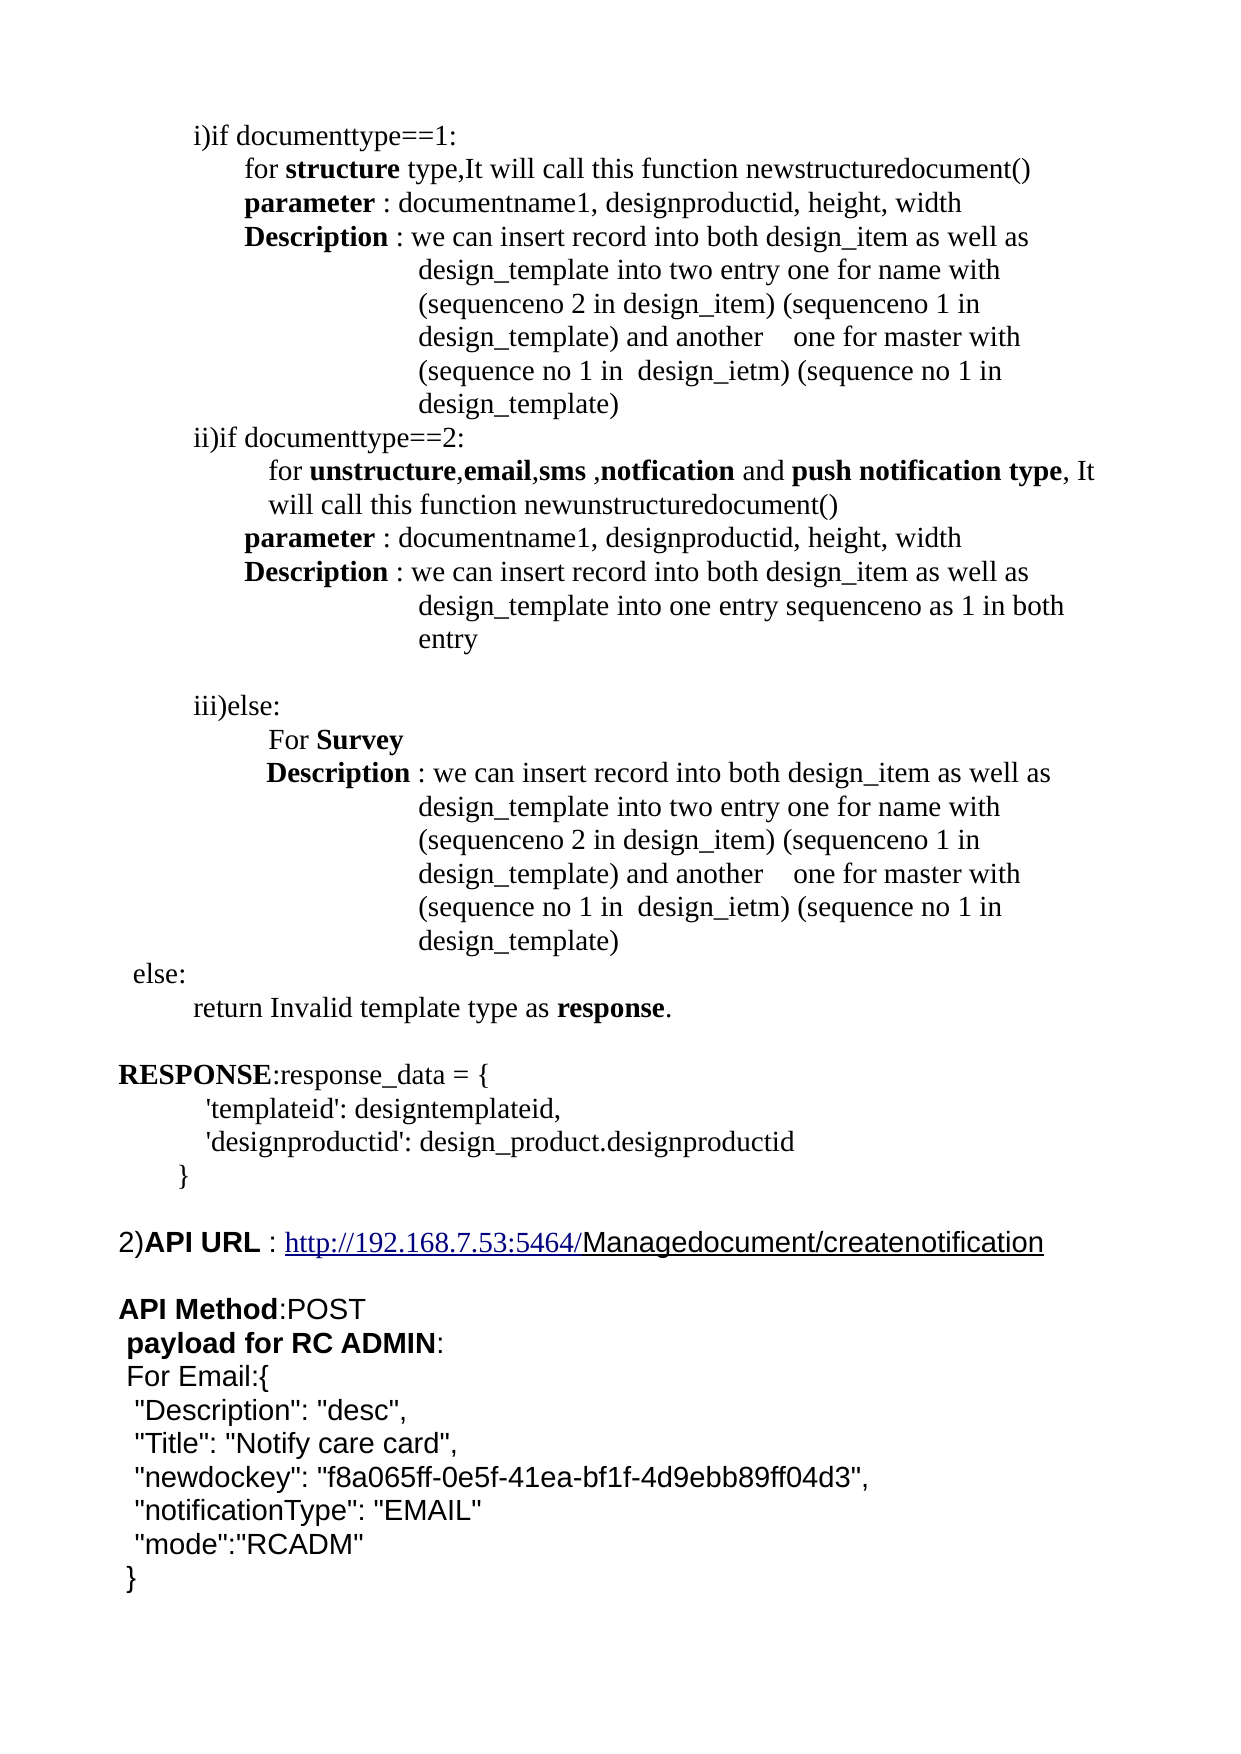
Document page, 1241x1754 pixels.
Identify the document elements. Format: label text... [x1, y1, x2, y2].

text for unstructure,email,sms ,notfication and push notification type, It will call this function newunstructuredocument() [118, 453, 1122, 521]
text "mode":"RCADM" [118, 1527, 1122, 1561]
text ii)if documenttype==2: [118, 420, 1122, 453]
text parameter : documentname1, designproductid, height, width [118, 185, 1122, 219]
text "newdockey": "f8a065ff-0e5f-41ea-bf1f-4d9ebb89ff04d3", [118, 1460, 1122, 1493]
text For Email:{ [118, 1359, 1122, 1393]
text parameter : documentname1, designproductid, height, width [118, 521, 1122, 554]
text 'templateid': designtemplateid, [118, 1091, 1122, 1124]
text 'designproductid': design_product.designproductid [118, 1124, 1122, 1158]
text return Invalid template type as response. [118, 990, 1122, 1024]
text "Title": "Notify care card", [118, 1426, 1122, 1460]
text for structure type,It will call this function newstructuredocument() [118, 152, 1122, 185]
text } [118, 1561, 1122, 1594]
text API Method:POST [118, 1292, 1122, 1326]
text Description : we can insert record into both design_item as well as design_template into one entry sequenceno as 1 in both entry [118, 554, 1122, 655]
text 2)API URL : http://192.168.7.53:5464/Managedocument/createnotification [118, 1225, 1122, 1259]
text Description : we can insert record into both design_item as well as design_template into two entry one for name with (sequenceno 2 in design_item) (sequenceno 1 in design_template) and another one for master with (sequence no 1 in design_ietm) (sequence no 1 in design_template) [118, 219, 1122, 420]
text i)if documenttype==1: [118, 118, 1122, 152]
text For Survey [118, 722, 1122, 755]
text else: [118, 957, 1122, 990]
text RESPONSE:response_data = { [118, 1057, 1122, 1091]
text payload for RC ADMIN: [118, 1326, 1122, 1359]
text Description : we can insert record into both design_item as well as design_template into two entry one for name with (sequenceno 2 in design_item) (sequenceno 1 in design_template) and another one for master with (sequence no 1 in design_ietm) (sequence no 1 in design_template) [118, 755, 1122, 957]
text "Description": "desc", [118, 1393, 1122, 1426]
text iii)else: [118, 688, 1122, 722]
text "notificationType": "EMAIL" [118, 1493, 1122, 1527]
text } [118, 1158, 1122, 1191]
